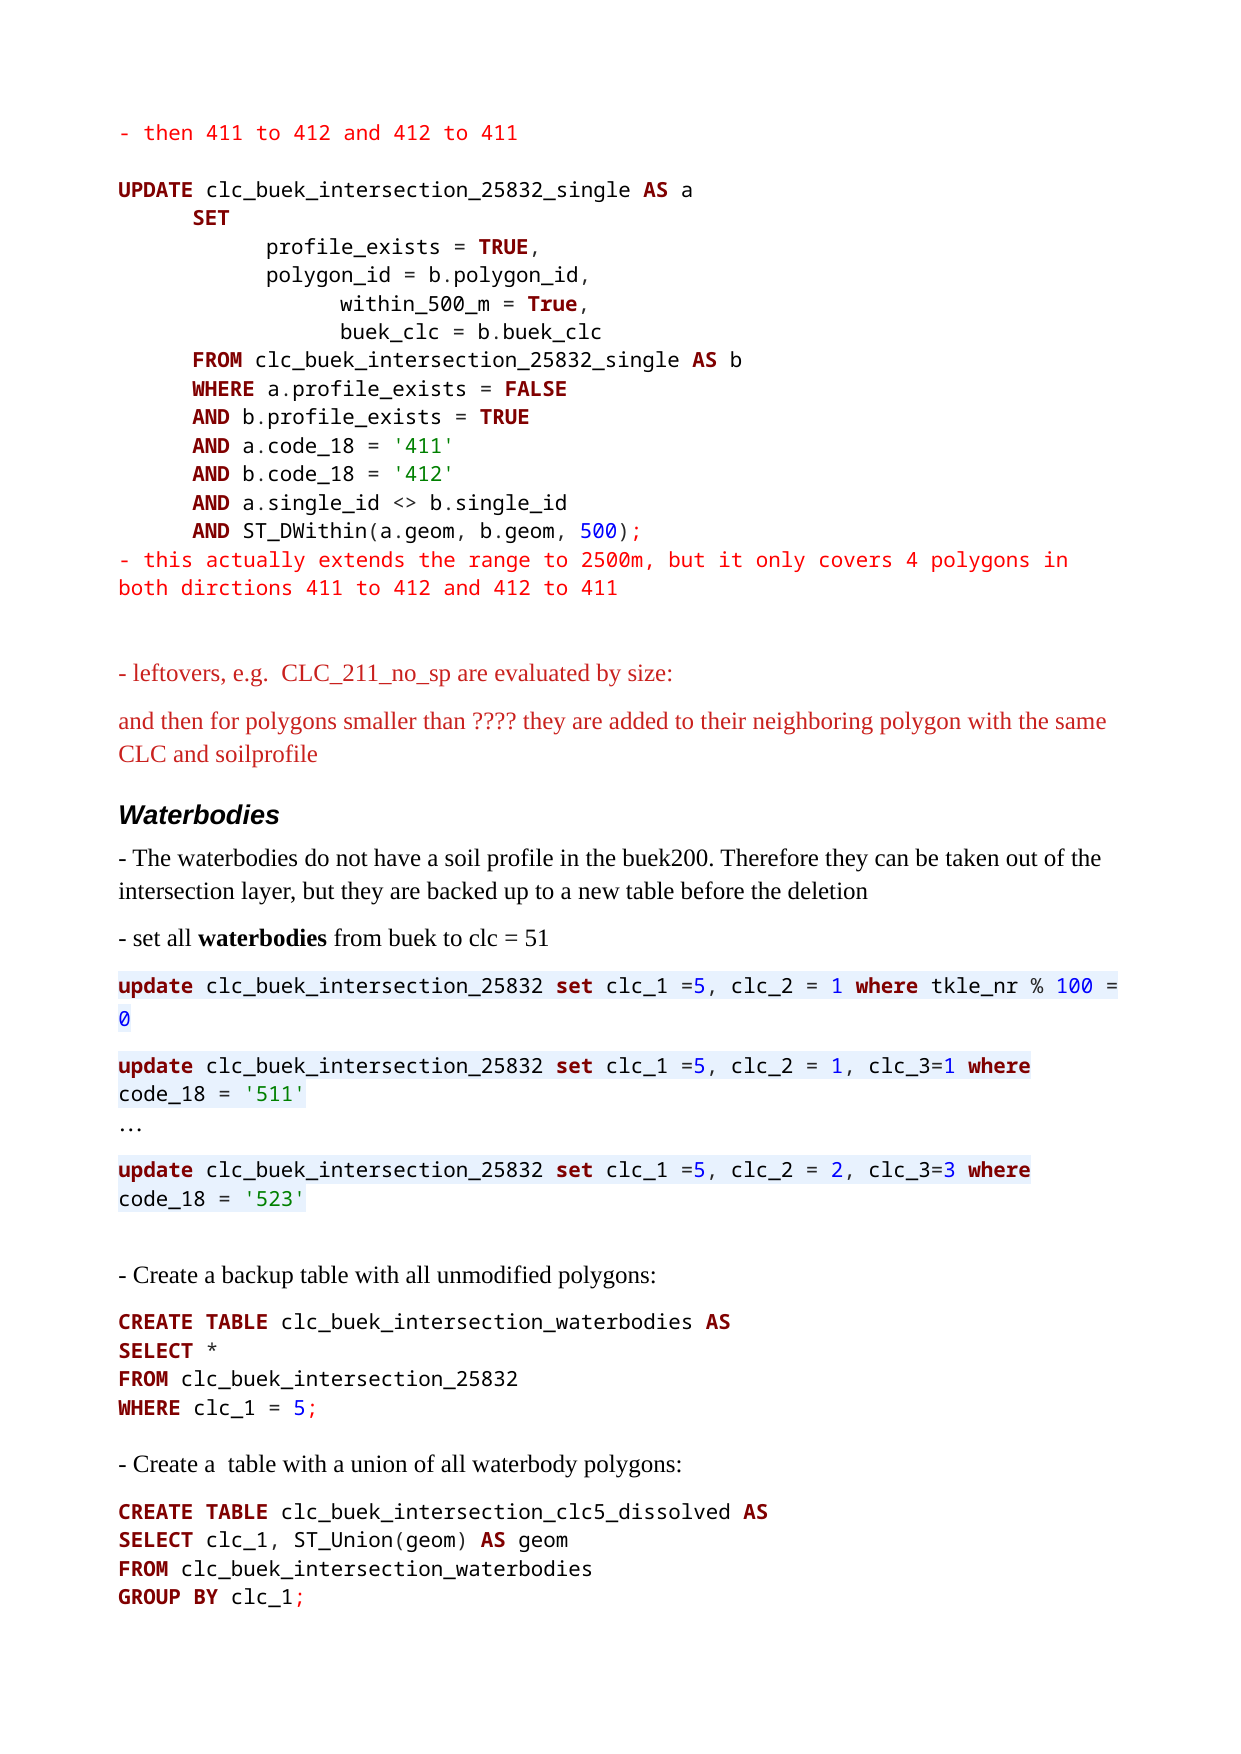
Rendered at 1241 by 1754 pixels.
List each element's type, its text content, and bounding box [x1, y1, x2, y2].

text within_500_m = True, [118, 289, 1122, 317]
text update clc_buek_intersection_25832 set clc_1 =5, clc_2 = 1 where tkle_nr % 100 = 0 [118, 971, 1122, 1032]
text CREATE TABLE clc_buek_intersection_waterbodies AS [118, 1307, 1122, 1336]
text SELECT * [118, 1336, 1122, 1364]
text FROM clc_buek_intersection_25832_single AS b [118, 346, 1122, 374]
text GROUP BY clc_1; [118, 1582, 1122, 1611]
text AND b.code_18 = '412' [118, 459, 1122, 488]
text - Create a backup table with all unmodified polygons: [118, 1260, 1122, 1289]
text and then for polygons smaller than ???? they are added to their neighboring polygon with the same CLC and soilprofile [118, 706, 1122, 768]
text update clc_buek_intersection_25832 set clc_1 =5, clc_2 = 1, clc_3=1 where code_18 = '511' [118, 1051, 1122, 1108]
text update clc_buek_intersection_25832 set clc_1 =5, clc_2 = 2, clc_3=3 where code_18 = '523' [118, 1155, 1122, 1212]
text … [118, 1108, 1122, 1137]
text - then 411 to 412 and 412 to 411 [118, 118, 1122, 147]
text - set all waterbodies from buek to clc = 51 [118, 923, 1122, 952]
text FROM clc_buek_intersection_25832 [118, 1364, 1122, 1393]
text WHERE clc_1 = 5; [118, 1393, 1122, 1421]
text AND b.profile_exists = TRUE [118, 402, 1122, 431]
text WHERE a.profile_exists = FALSE [118, 374, 1122, 402]
text FROM clc_buek_intersection_waterbodies [118, 1554, 1122, 1582]
text - leftovers, e.g. CLC_211_no_sp are evaluated by size: [118, 658, 1122, 687]
text - this actually extends the range to 2500m, but it only covers 4 polygons in both dirctions 411 to 412 and 412 to 411 [118, 545, 1122, 602]
text profile_exists = TRUE, [118, 232, 1122, 260]
text CREATE TABLE clc_buek_intersection_clc5_dissolved AS [118, 1497, 1122, 1526]
text buek_clc = b.buek_clc [118, 317, 1122, 346]
text polygon_id = b.polygon_id, [118, 260, 1122, 289]
text AND a.single_id <> b.single_id [118, 488, 1122, 516]
text - The waterbodies do not have a soil profile in the buek200. Therefore they can be taken out of the intersection layer, but they are backed up to a new table before the deletion [118, 843, 1122, 905]
text UPDATE clc_buek_intersection_25832_single AS a [118, 175, 1122, 203]
text AND ST_DWithin(a.geom, b.geom, 500); [118, 516, 1122, 545]
text - Create a table with a union of all waterbody polygons: [118, 1449, 1122, 1478]
subtitle Waterbodies [118, 799, 1122, 830]
text SELECT clc_1, ST_Union(geom) AS geom [118, 1526, 1122, 1554]
text SET [118, 203, 1122, 232]
text AND a.code_18 = '411' [118, 431, 1122, 459]
